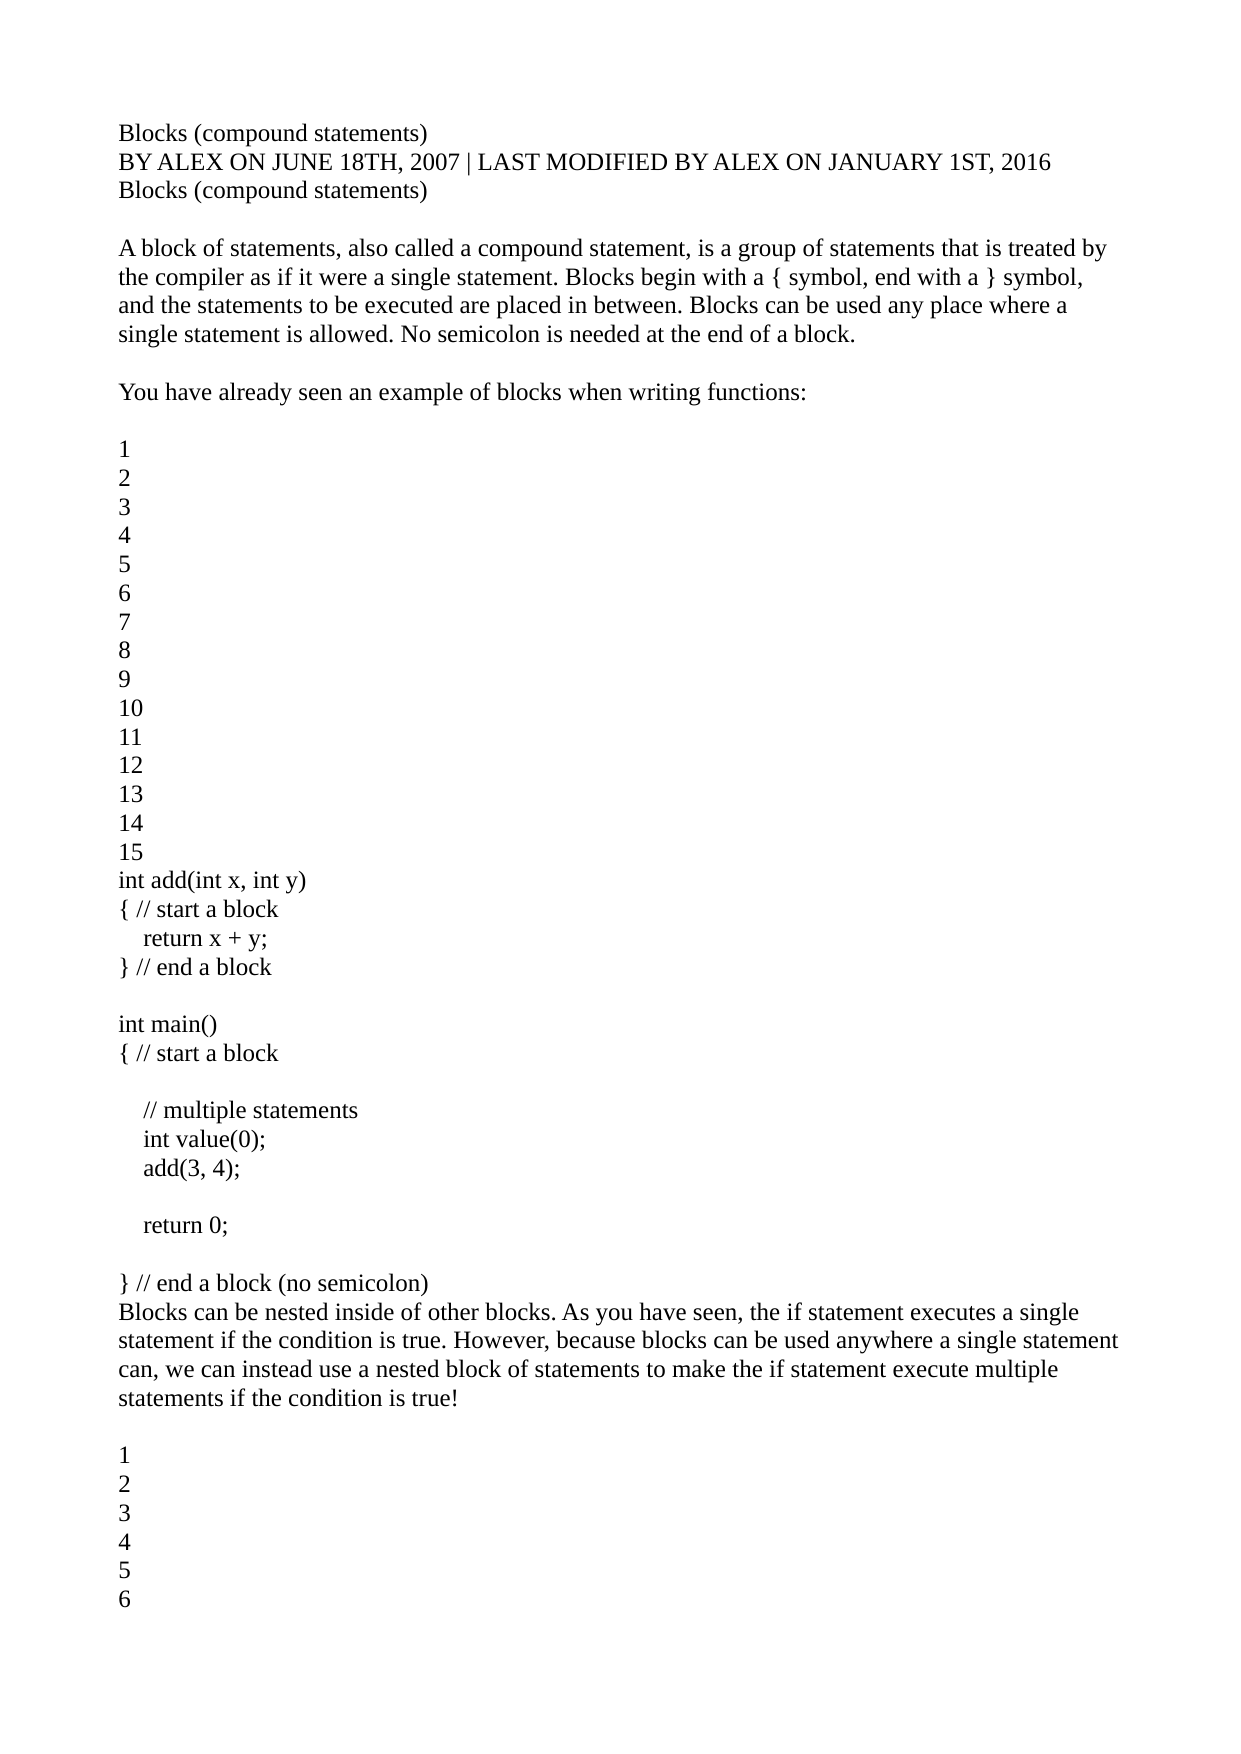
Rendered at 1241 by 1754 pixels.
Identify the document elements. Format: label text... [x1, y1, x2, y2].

text You have already seen an example of blocks when writing functions: [118, 377, 1122, 406]
text 4 [118, 521, 1122, 549]
text 3 [118, 492, 1122, 521]
text int value(0); [118, 1124, 1122, 1153]
text 11 [118, 722, 1122, 751]
text 2 [118, 1469, 1122, 1498]
text 9 [118, 664, 1122, 693]
text 15 [118, 837, 1122, 866]
text BY ALEX ON JUNE 18TH, 2007 | LAST MODIFIED BY ALEX ON JANUARY 1ST, 2016 [118, 147, 1122, 176]
text int main() [118, 1009, 1122, 1038]
text A block of statements, also called a compound statement, is a group of statements that is treated by the compiler as if it were a single statement. Blocks begin with a { symbol, end with a } symbol, and the statements to be executed are placed in between. Blocks can be used any place where a single statement is allowed. No semicolon is needed at the end of a block. [118, 233, 1122, 348]
text { // start a block [118, 1038, 1122, 1067]
text 10 [118, 693, 1122, 722]
text 2 [118, 463, 1122, 492]
text Blocks (compound statements) [118, 176, 1122, 204]
text Blocks (compound statements) [118, 118, 1122, 147]
text } // end a block (no semicolon) [118, 1268, 1122, 1297]
text 8 [118, 636, 1122, 664]
text 5 [118, 549, 1122, 578]
text return x + y; [118, 923, 1122, 952]
text 5 [118, 1556, 1122, 1584]
text 14 [118, 808, 1122, 837]
text 1 [118, 434, 1122, 463]
text 13 [118, 779, 1122, 808]
text return 0; [118, 1211, 1122, 1239]
text 3 [118, 1498, 1122, 1527]
text 12 [118, 751, 1122, 779]
text 6 [118, 1584, 1122, 1613]
text 1 [118, 1441, 1122, 1469]
text 7 [118, 607, 1122, 636]
text Blocks can be nested inside of other blocks. As you have seen, the if statement executes a single statement if the condition is true. However, because blocks can be used anywhere a single statement can, we can instead use a nested block of statements to make the if statement execute multiple statements if the condition is true! [118, 1297, 1122, 1412]
text } // end a block [118, 952, 1122, 981]
text 6 [118, 578, 1122, 607]
text int add(int x, int y) [118, 866, 1122, 894]
text // multiple statements [118, 1096, 1122, 1124]
text { // start a block [118, 894, 1122, 923]
text 4 [118, 1527, 1122, 1556]
text add(3, 4); [118, 1153, 1122, 1182]
